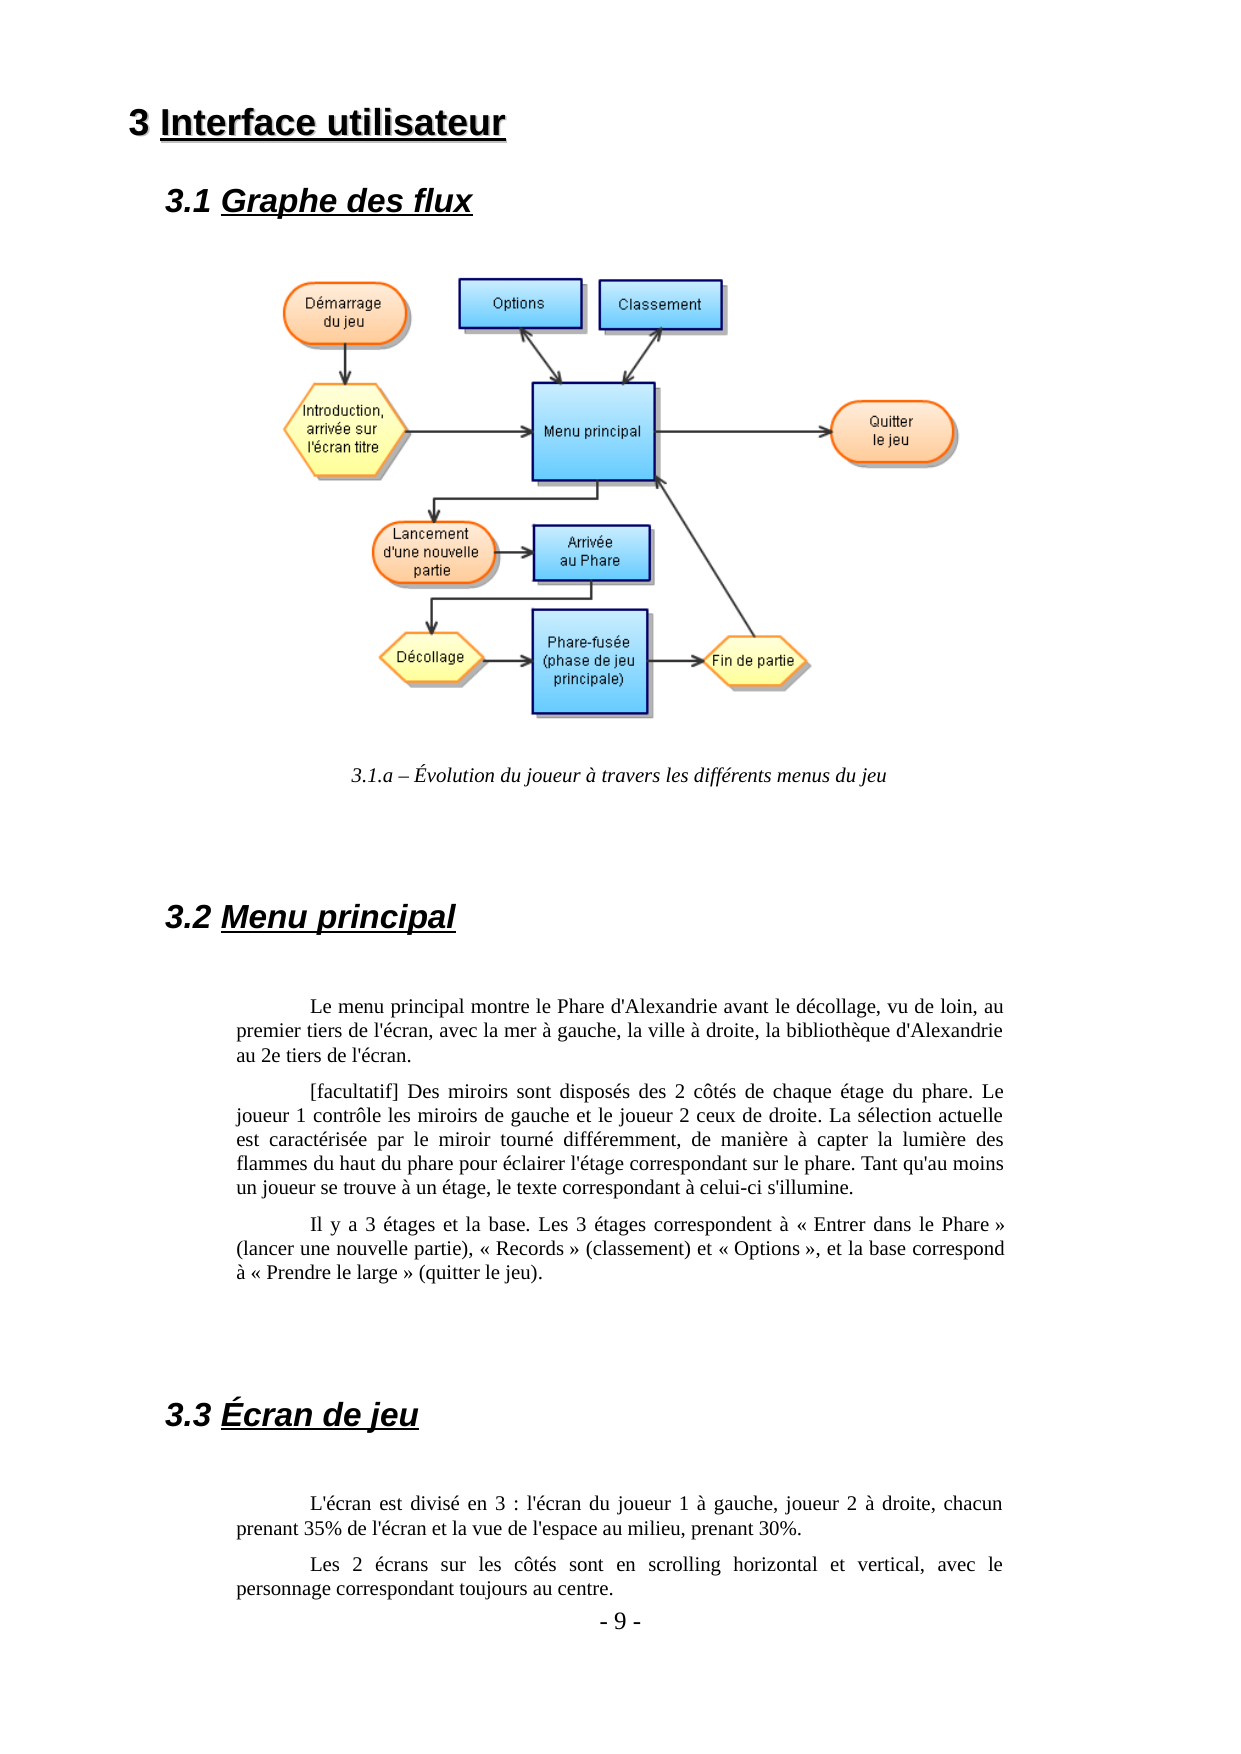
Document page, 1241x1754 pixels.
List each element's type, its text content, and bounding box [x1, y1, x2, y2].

subtitle Écran de jeu [156, 1395, 1122, 1433]
subtitle Graphe des flux [156, 181, 1122, 219]
text Le menu principal montre le Phare d'Alexandrie avant le décollage, vu de loin, au premier tiers de l'écran, avec la mer à gauche, la ville à droite, la bibliothèque d'Alexandrie au 2e tiers de l'écran. [236, 990, 1005, 1067]
text [facultatif] Des miroirs sont disposés des 2 côtés de chaque étage du phare. Le joueur 1 contrôle les miroirs de gauche et le joueur 2 ceux de droite. La sélection actuelle est caractérisée par le miroir tourné différemment, de manière à capter la lumière des flammes du haut du phare pour éclairer l'étage correspondant sur le phare. Tant qu'au moins un joueur se trouve à un étage, le texte correspondant à celui-ci s'illumine. [236, 1079, 1005, 1199]
text Il y a 3 étages et la base. Les 3 étages correspondent à « Entrer dans le Phare » (lancer une nouvelle partie), « Records » (classement) et « Options », et la base correspond à « Prendre le large » (quitter le jeu). [236, 1212, 1005, 1284]
subtitle Interface utilisateur [118, 100, 1122, 143]
text L'écran est divisé en 3 : l'écran du joueur 1 à gauche, joueur 2 à droite, chacun prenant 35% de l'écran et la vue de l'espace au milieu, prenant 30%. [236, 1487, 1005, 1540]
subtitle Menu principal [156, 897, 1122, 936]
text 3.1.a – Évolution du joueur à travers les différents menus du jeu [118, 763, 1122, 787]
text Les 2 écrans sur les côtés sont en scrolling horizontal et vertical, avec le personnage correspondant toujours au centre. [236, 1552, 1005, 1600]
